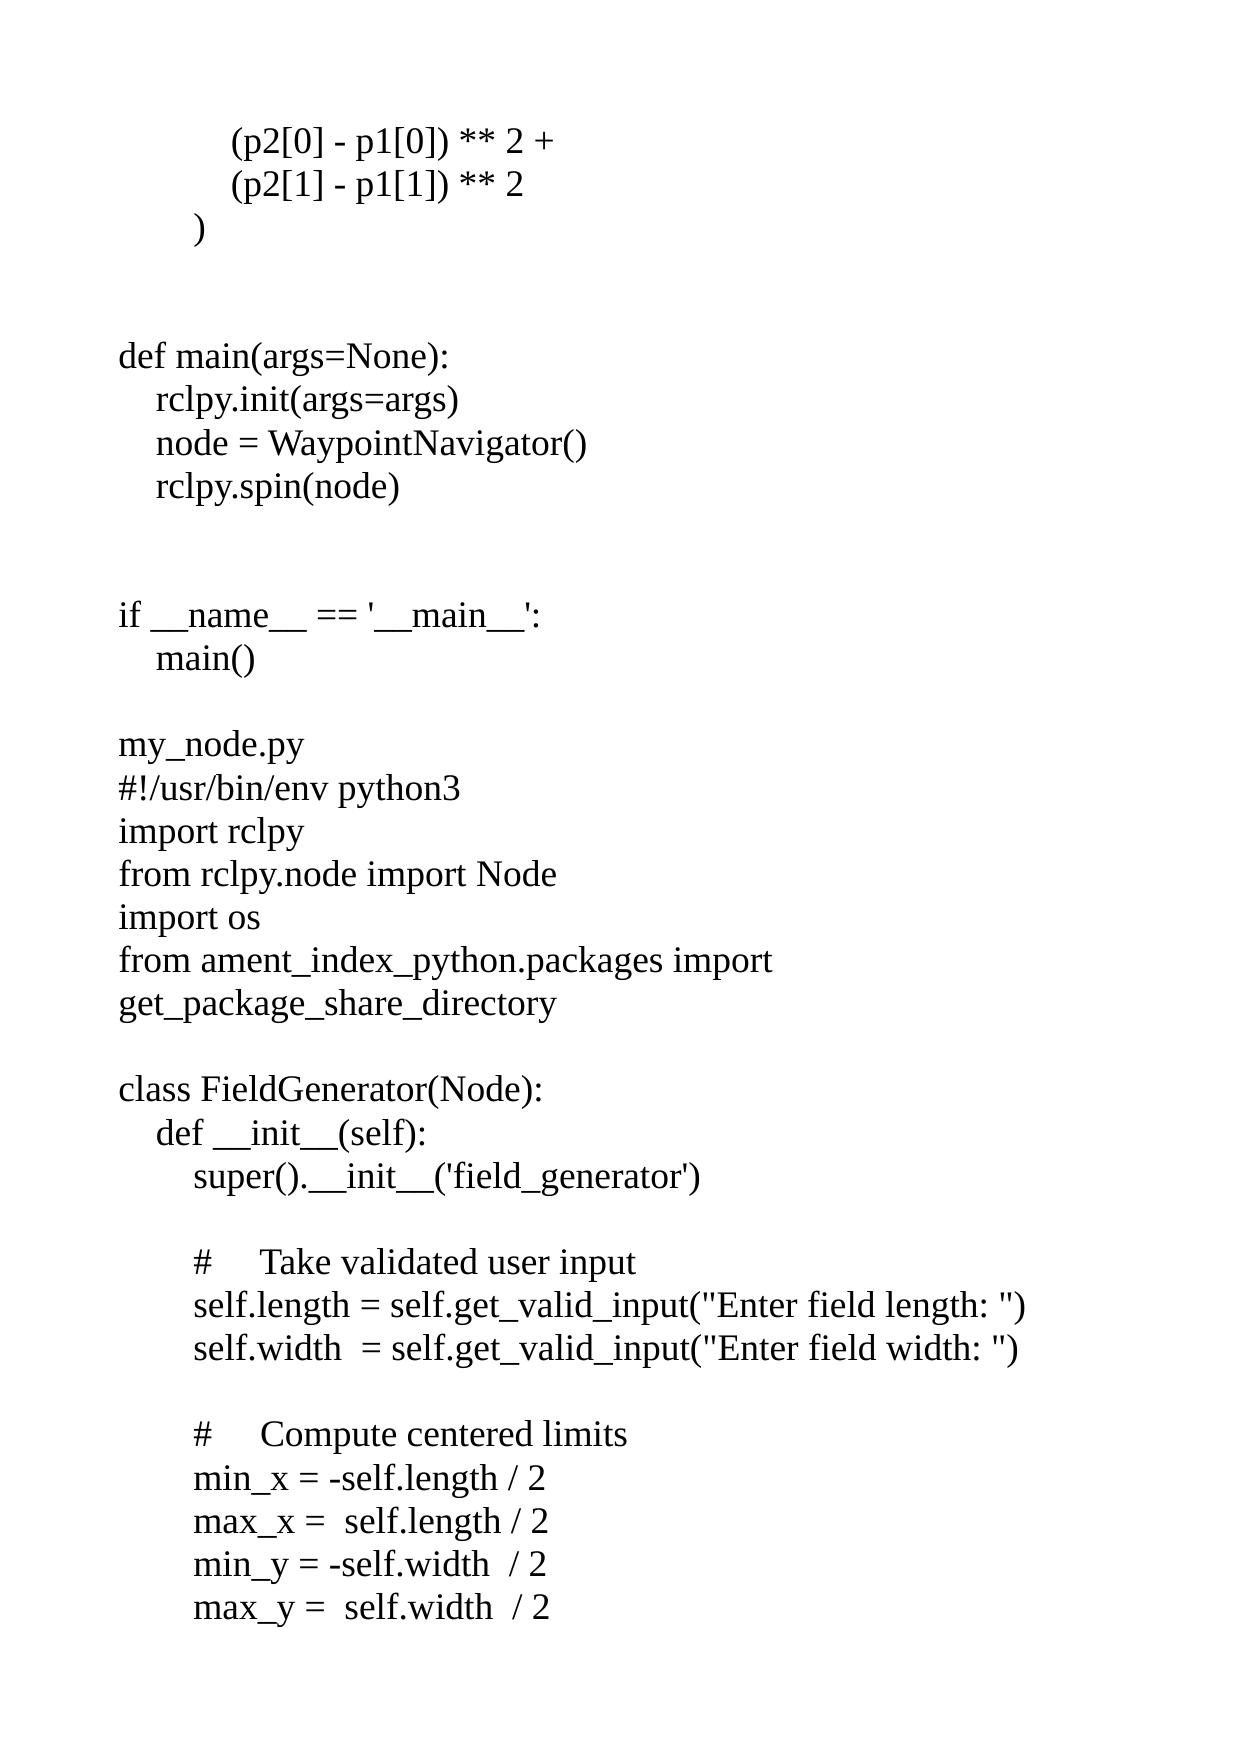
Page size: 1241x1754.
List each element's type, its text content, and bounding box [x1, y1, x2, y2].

text rclpy.spin(node) [118, 463, 1122, 506]
text main() [118, 636, 1122, 679]
text from ament_index_python.packages import get_package_share_directory [118, 937, 1122, 1024]
text from rclpy.node import Node [118, 851, 1122, 894]
text my_node.py [118, 722, 1122, 765]
text import rclpy [118, 808, 1122, 851]
text rclpy.init(args=args) [118, 377, 1122, 420]
text def __init__(self): [118, 1110, 1122, 1153]
text self.width = self.get_valid_input("Enter field width: ") [118, 1326, 1122, 1369]
text (p2[0] - p1[0]) ** 2 + [118, 118, 1122, 161]
text def main(args=None): [118, 334, 1122, 377]
text #!/usr/bin/env python3 [118, 765, 1122, 808]
text min_x = -self.length / 2 [118, 1455, 1122, 1498]
text node = WaypointNavigator() [118, 420, 1122, 463]
text (p2[1] - p1[1]) ** 2 [118, 161, 1122, 204]
text if __name__ == '__main__': [118, 592, 1122, 636]
text self.length = self.get_valid_input("Enter field length: ") [118, 1282, 1122, 1326]
text max_y = self.width / 2 [118, 1584, 1122, 1627]
text ) [118, 204, 1122, 247]
text # ✅ Take validated user input [118, 1239, 1122, 1282]
text # ✅ Compute centered limits [118, 1412, 1122, 1455]
text import os [118, 894, 1122, 937]
text min_y = -self.width / 2 [118, 1541, 1122, 1584]
text super().__init__('field_generator') [118, 1153, 1122, 1196]
text max_x = self.length / 2 [118, 1498, 1122, 1541]
text class FieldGenerator(Node): [118, 1067, 1122, 1110]
